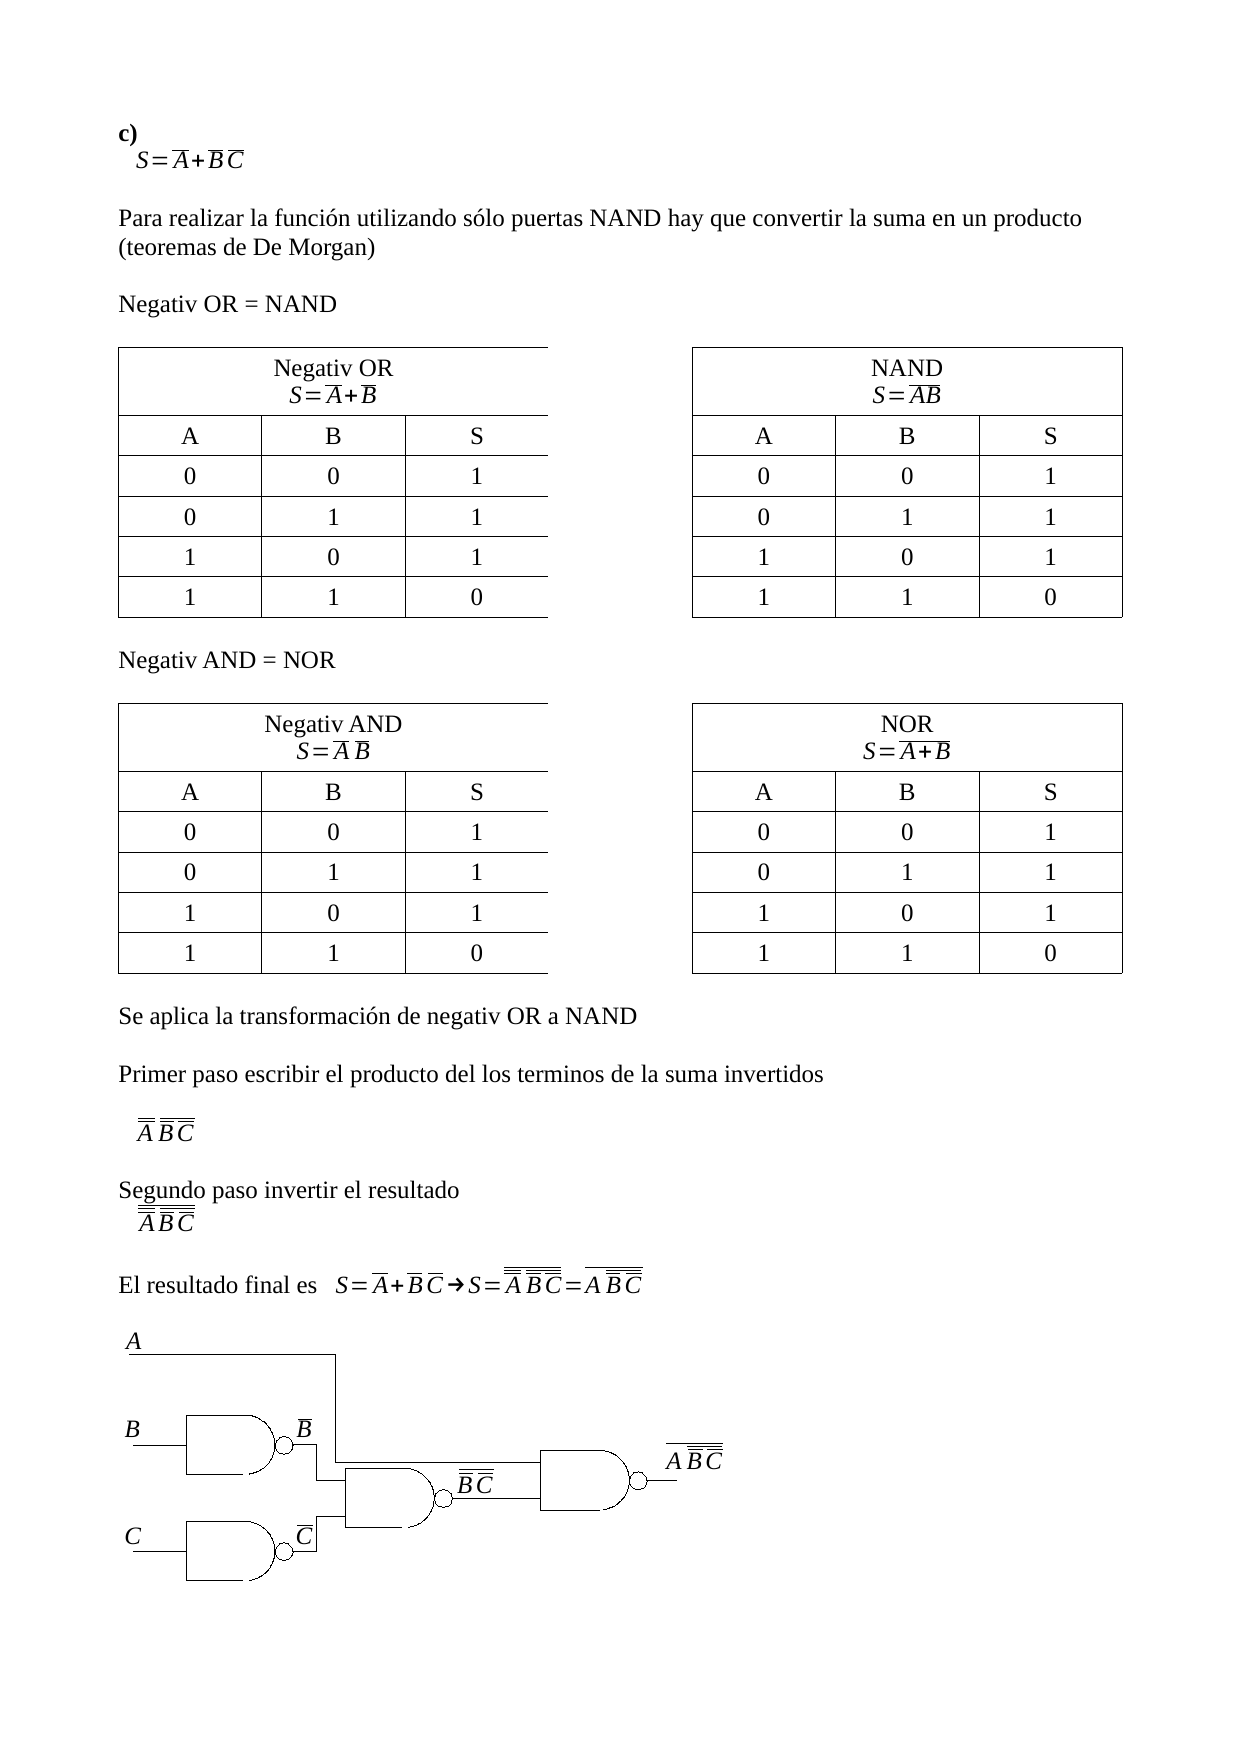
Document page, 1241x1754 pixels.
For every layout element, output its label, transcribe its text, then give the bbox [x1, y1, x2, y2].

table_cell [548, 892, 692, 932]
table_cell S [980, 416, 1122, 455]
table_cell [548, 811, 692, 852]
table_cell B [262, 416, 405, 455]
table_cell 1 [406, 497, 548, 536]
text Para realizar la función utilizando sólo puertas NAND hay que convertir la suma en un producto (teoremas de De Morgan) [118, 203, 1122, 261]
text Se aplica la transformación de negativ OR a NAND [118, 1001, 1122, 1030]
table_cell 1 [693, 933, 835, 973]
table_cell 0 [693, 497, 835, 536]
table_cell 1 [980, 497, 1122, 536]
table_cell 0 [980, 933, 1122, 973]
table_cell 0 [262, 537, 405, 576]
table_cell 0 [406, 577, 548, 617]
table_cell 0 [693, 853, 835, 892]
table_cell S [980, 772, 1122, 811]
table_cell A [693, 772, 835, 811]
table_cell B [262, 772, 405, 811]
table_cell 0 [119, 853, 261, 892]
text Segundo paso invertir el resultado [118, 1175, 1122, 1204]
text Negativ OR = NAND [118, 289, 1122, 318]
table_cell 0 [836, 456, 979, 496]
table_cell [548, 576, 692, 617]
table_cell 0 [693, 456, 835, 496]
text c) [118, 118, 1122, 147]
table_cell A [119, 416, 261, 455]
table_cell B [836, 416, 979, 455]
table_cell 1 [262, 577, 405, 617]
table_cell A [693, 416, 835, 455]
table_cell 1 [406, 456, 548, 496]
table_header Negativ OR [119, 348, 548, 415]
table_header NOR [693, 704, 1122, 771]
table_cell 1 [980, 853, 1122, 892]
table_header Negativ AND [119, 704, 548, 771]
table_cell 0 [119, 456, 261, 496]
table_cell 0 [836, 537, 979, 576]
table_cell 0 [262, 812, 405, 852]
table_cell [548, 852, 692, 892]
table_cell 1 [836, 497, 979, 536]
table_cell 1 [262, 497, 405, 536]
table_cell 1 [406, 893, 548, 932]
table_cell 1 [406, 853, 548, 892]
table_cell 1 [262, 933, 405, 973]
table_header NAND [693, 348, 1122, 415]
table_cell 1 [406, 812, 548, 852]
table_cell 1 [836, 853, 979, 892]
table_cell 1 [119, 537, 261, 576]
table_cell 1 [262, 853, 405, 892]
table_cell 0 [836, 893, 979, 932]
table_cell B [836, 772, 979, 811]
table_cell 0 [980, 577, 1122, 617]
table_cell 1 [119, 577, 261, 617]
table_cell 1 [406, 537, 548, 576]
text Negativ AND = NOR [118, 646, 1122, 674]
table_cell [548, 771, 692, 811]
table_header [548, 703, 692, 771]
table_cell [548, 415, 692, 455]
table_cell S [406, 416, 548, 455]
table_cell 1 [693, 577, 835, 617]
table_cell 1 [836, 577, 979, 617]
table_cell [548, 496, 692, 536]
table_cell 1 [693, 893, 835, 932]
table_cell [548, 536, 692, 576]
table_cell 0 [262, 893, 405, 932]
table_cell [548, 455, 692, 496]
table_cell 1 [980, 537, 1122, 576]
table_cell 1 [119, 893, 261, 932]
table_cell S [406, 772, 548, 811]
text Primer paso escribir el producto del los terminos de la suma invertidos [118, 1059, 1122, 1088]
table_cell [548, 932, 692, 973]
table_cell 0 [119, 812, 261, 852]
table_cell 1 [119, 933, 261, 973]
table_header [548, 347, 692, 415]
table_cell 1 [836, 933, 979, 973]
table_cell 1 [980, 456, 1122, 496]
table_cell A [119, 772, 261, 811]
text El resultado final es [118, 1266, 1122, 1298]
table_cell 0 [693, 812, 835, 852]
table_cell 0 [836, 812, 979, 852]
table_cell 0 [406, 933, 548, 973]
table_cell 1 [980, 893, 1122, 932]
table_cell 1 [693, 537, 835, 576]
table_cell 0 [262, 456, 405, 496]
table_cell 1 [980, 812, 1122, 852]
table_cell 0 [119, 497, 261, 536]
